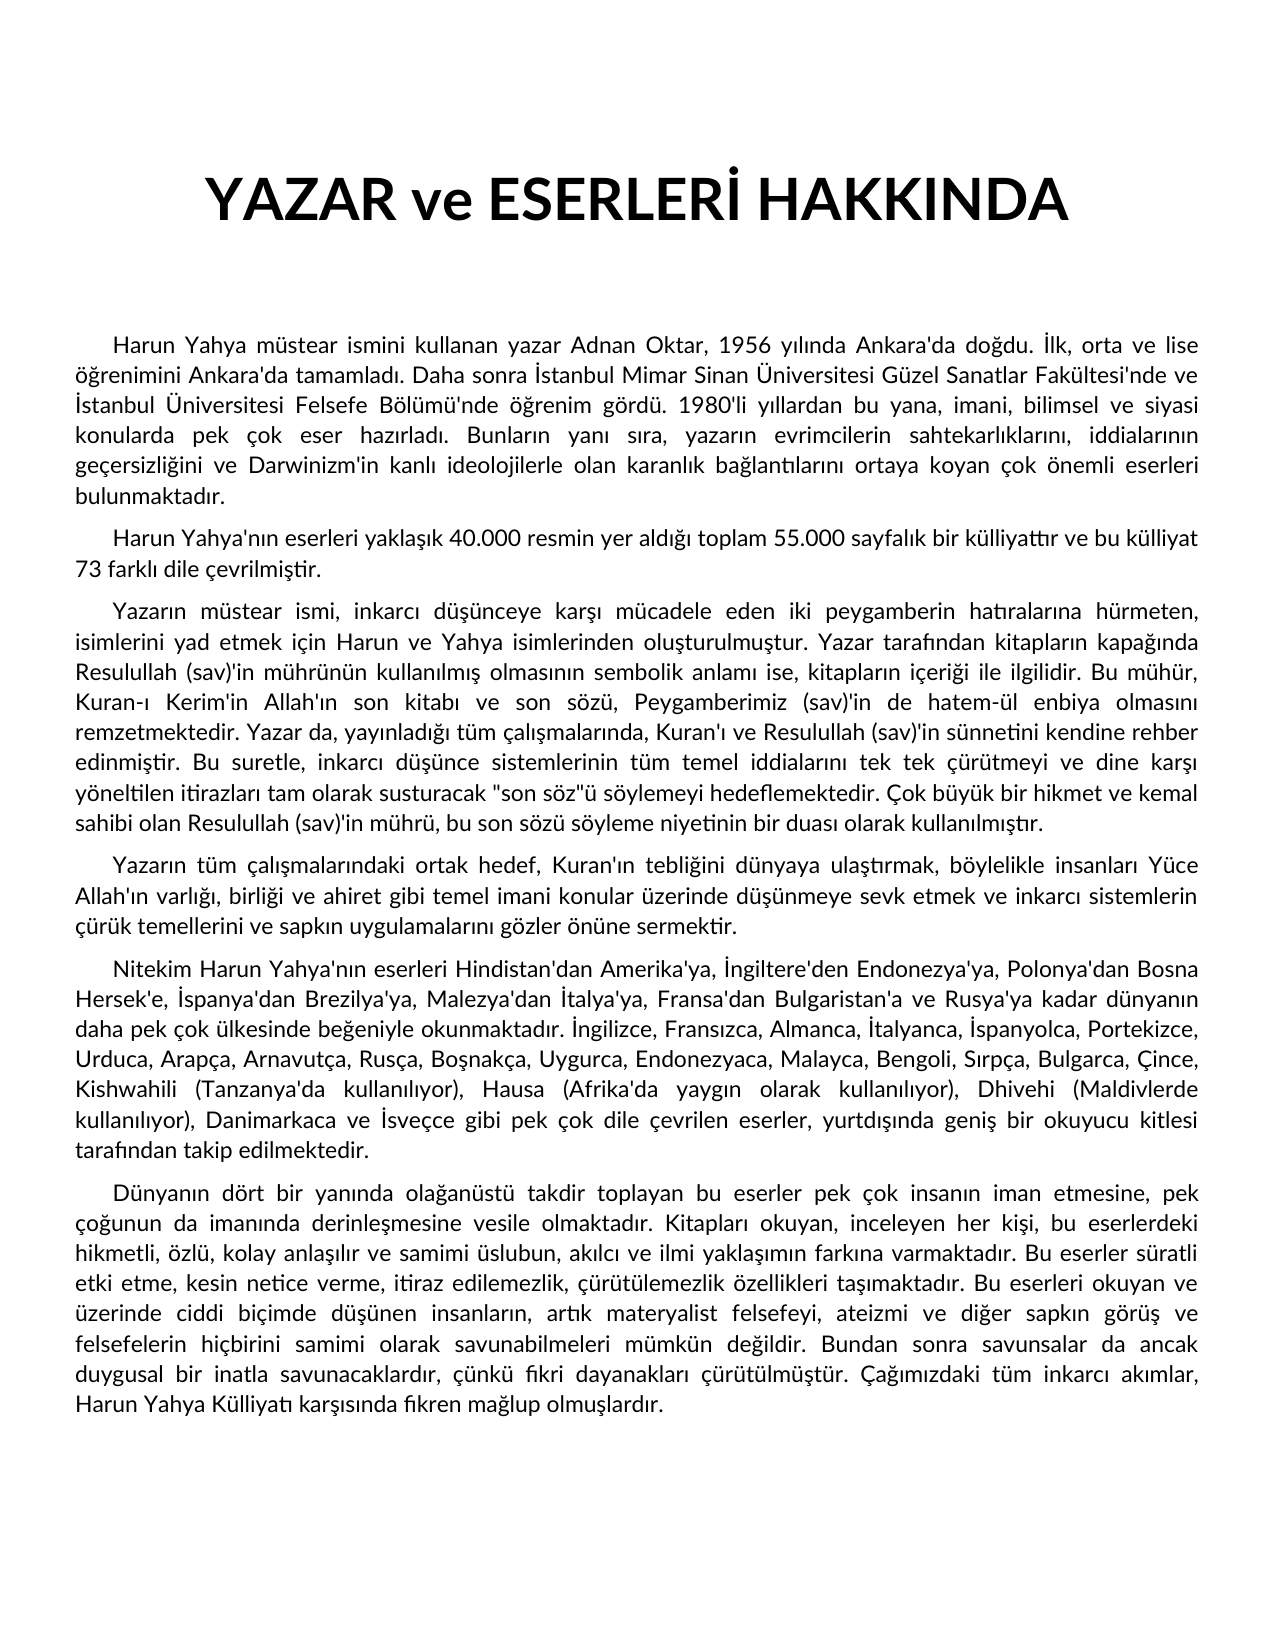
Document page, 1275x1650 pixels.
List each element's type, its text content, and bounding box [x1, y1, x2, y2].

text Yazarın tüm çalışmalarındaki ortak hedef, Kuran'ın tebliğini dünyaya ulaştırmak, böylelikle insanları Yüce Allah'ın varlığı, birliği ve ahiret gibi temel imani konular üzerinde düşünmeye sevk etmek ve inkarcı sistemlerin çürük temellerini ve sapkın uygulamalarını gözler önüne sermektir. [75, 851, 1200, 939]
text Harun Yahya'nın eserleri yaklaşık 40.000 resmin yer aldığı toplam 55.000 sayfalık bir külliyattır ve bu külliyat 73 farklı dile çevrilmiştir. [75, 524, 1200, 582]
text Yazarın müstear ismi, inkarcı düşünceye karşı mücadele eden iki peygamberin hatıralarına hürmeten, isimlerini yad etmek için Harun ve Yahya isimlerinden oluşturulmuştur. Yazar tarafından kitapların kapağında Resulullah (sav)'in mührünün kullanılmış olmasının sembolik anlamı ise, kitapların içeriği ile ilgilidir. Bu mühür, Kuran-ı Kerim'in Allah'ın son kitabı ve son sözü, Peygamberimiz (sav)'in de hatem-ül enbiya olmasını remzetmektedir. Yazar da, yayınladığı tüm çalışmalarında, Kuran'ı ve Resulullah (sav)'in sünnetini kendine rehber edinmiştir. Bu suretle, inkarcı düşünce sistemlerinin tüm temel iddialarını tek tek çürütmeyi ve dine karşı yöneltilen itirazları tam olarak susturacak "son söz"ü söylemeyi hedeflemektedir. Çok büyük bir hikmet ve kemal sahibi olan Resulullah (sav)'in mührü, bu son sözü söyleme niyetinin bir duası olarak kullanılmıştır. [75, 597, 1200, 836]
text Harun Yahya müstear ismini kullanan yazar Adnan Oktar, 1956 yılında Ankara'da doğdu. İlk, orta ve lise öğrenimini Ankara'da tamamladı. Daha sonra İstanbul Mimar Sinan Üniversitesi Güzel Sanatlar Fakültesi'nde ve İstanbul Üniversitesi Felsefe Bölümü'nde öğrenim gördü. 1980'li yıllardan bu yana, imani, bilimsel ve siyasi konularda pek çok eser hazırladı. Bunların yanı sıra, yazarın evrimcilerin sahtekarlıklarını, iddialarının geçersizliğini ve Darwinizm'in kanlı ideolojilerle olan karanlık bağlantılarını ortaya koyan çok önemli eserleri bulunmaktadır. [75, 330, 1200, 509]
subtitle YAZAR ve ESERLERİ HAKKINDA [75, 162, 1200, 232]
text Dünyanın dört bir yanında olağanüstü takdir toplayan bu eserler pek çok insanın iman etmesine, pek çoğunun da imanında derinleşmesine vesile olmaktadır. Kitapları okuyan, inceleyen her kişi, bu eserlerdeki hikmetli, özlü, kolay anlaşılır ve samimi üslubun, akılcı ve ilmi yaklaşımın farkına varmaktadır. Bu eserler süratli etki etme, kesin netice verme, itiraz edilemezlik, çürütülemezlik özellikleri taşımaktadır. Bu eserleri okuyan ve üzerinde ciddi biçimde düşünen insanların, artık materyalist felsefeyi, ateizmi ve diğer sapkın görüş ve felsefelerin hiçbirini samimi olarak savunabilmeleri mümkün değildir. Bundan sonra savunsalar da ancak duygusal bir inatla savunacaklardır, çünkü fikri dayanakları çürütülmüştür. Çağımızdaki tüm inkarcı akımlar, Harun Yahya Külliyatı karşısında fikren mağlup olmuşlardır. [75, 1178, 1200, 1417]
text Nitekim Harun Yahya'nın eserleri Hindistan'dan Amerika'ya, İngiltere'den Endonezya'ya, Polonya'dan Bosna Hersek'e, İspanya'dan Brezilya'ya, Malezya'dan İtalya'ya, Fransa'dan Bulgaristan'a ve Rusya'ya kadar dünyanın daha pek çok ülkesinde beğeniyle okunmaktadır. İngilizce, Fransızca, Almanca, İtalyanca, İspanyolca, Portekizce, Urduca, Arapça, Arnavutça, Rusça, Boşnakça, Uygurca, Endonezyaca, Malayca, Bengoli, Sırpça, Bulgarca, Çince, Kishwahili (Tanzanya'da kullanılıyor), Hausa (Afrika'da yaygın olarak kullanılıyor), Dhivehi (Maldivlerde kullanılıyor), Danimarkaca ve İsveçce gibi pek çok dile çevrilen eserler, yurtdışında geniş bir okuyucu kitlesi tarafından takip edilmektedir. [75, 954, 1200, 1163]
